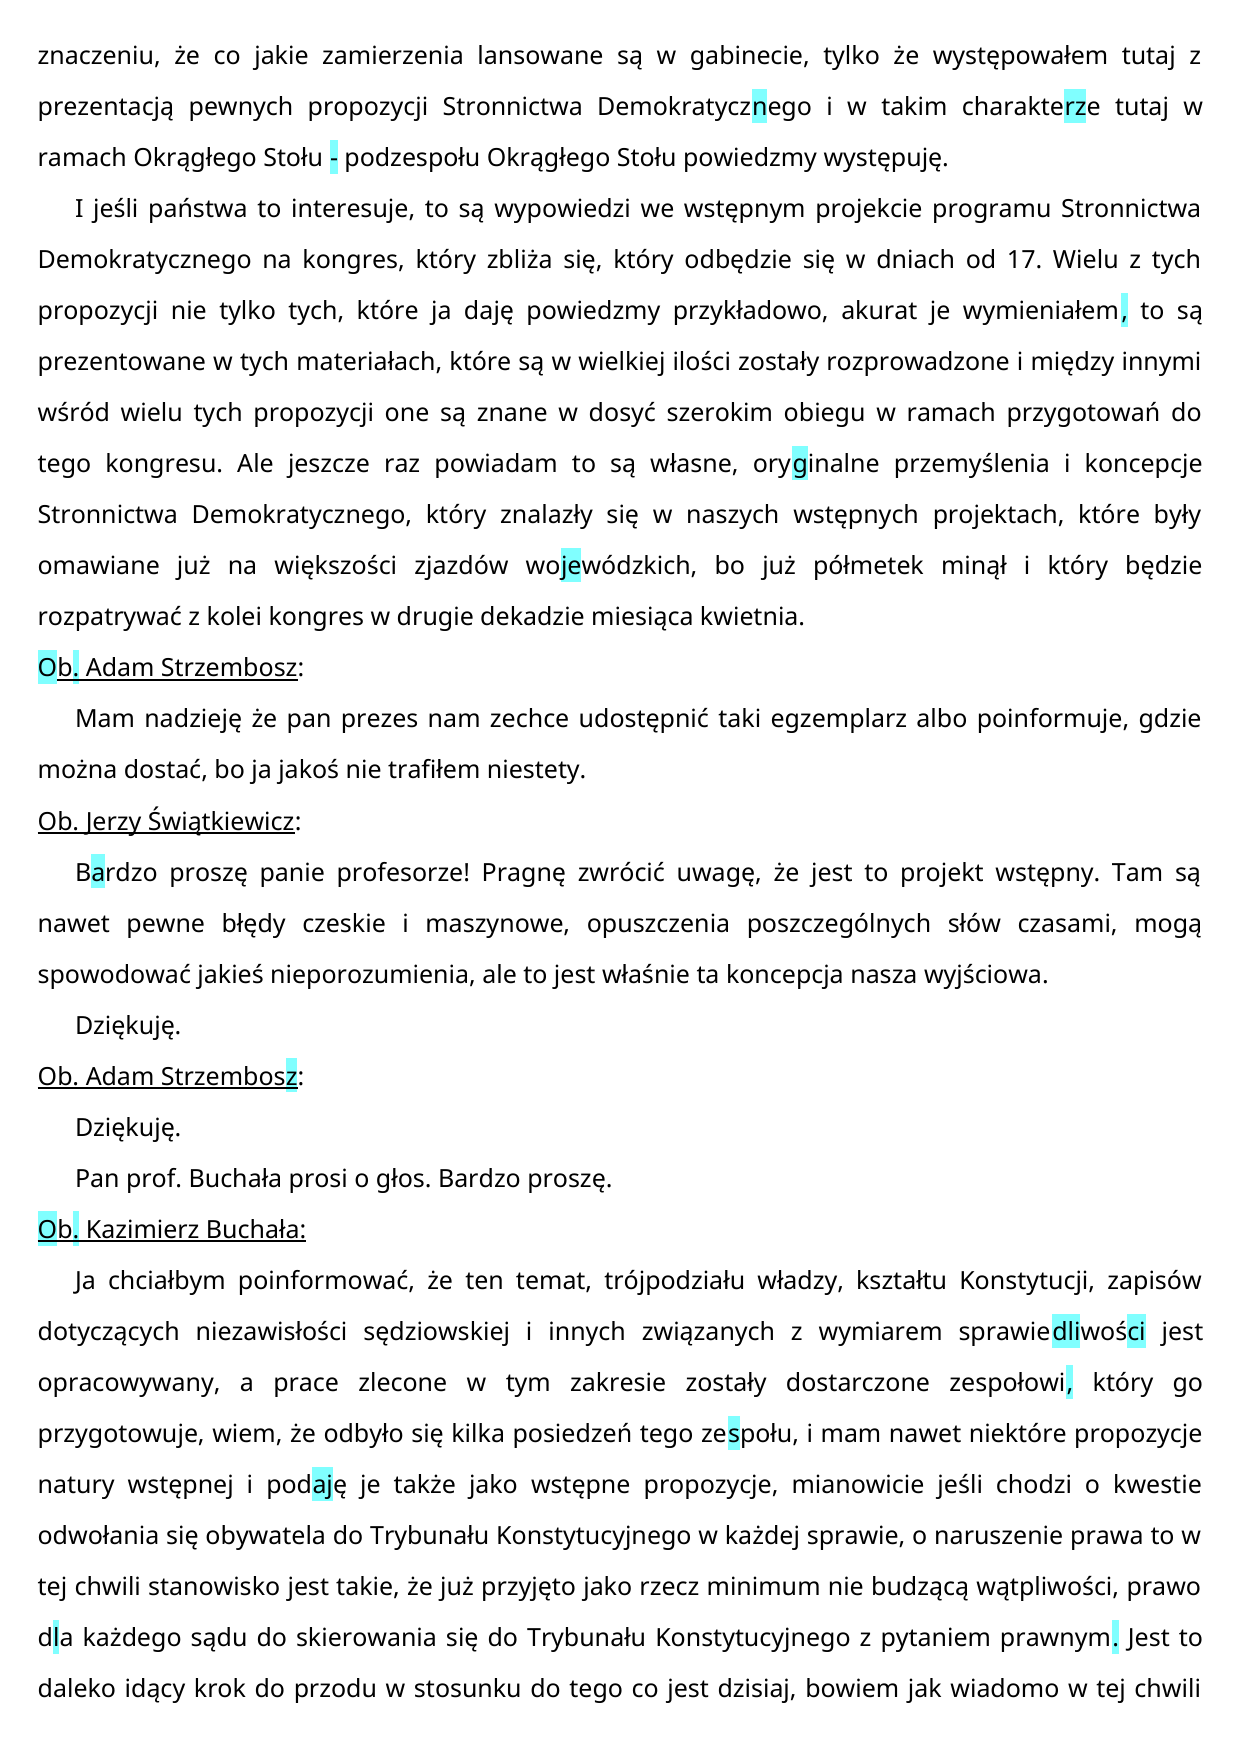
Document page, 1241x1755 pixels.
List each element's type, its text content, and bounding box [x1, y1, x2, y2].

text Bardzo proszę panie profesorze! Pragnę zwrócić uwagę, że jest to projekt wstępny. Tam są nawet pewne błędy czeskie i maszynowe, opuszczenia poszczególnych słów czasami, mogą spowodować jakieś nieporozumienia, ale to jest właśnie ta koncepcja nasza wyjściowa. [37, 854, 1203, 990]
text Pan prof. Buchała prosi o głos. Bardzo proszę. [37, 1160, 1203, 1194]
text Dziękuję. [37, 1007, 1203, 1041]
text znaczeniu, że co jakie zamierzenia lansowane są w gabinecie, tylko że występowałem tutaj z prezentacją pewnych propozycji Stronnictwa Demokratycznego i w takim charakterze tutaj w ramach Okrągłego Stołu - podzespołu Okrągłego Stołu powiedzmy występuję. [37, 37, 1203, 174]
text Mam nadzieję że pan prezes nam zechce udostępnić taki egzemplarz albo poinformuje, gdzie można dostać, bo ja jakoś nie trafiłem niestety. [37, 701, 1203, 786]
text Ob. Adam Strzembosz: [37, 650, 1203, 684]
text Ob. Kazimierz Buchała: [37, 1211, 1203, 1246]
text Dziękuję. [37, 1109, 1203, 1143]
text Ja chciałbym poinformować, że ten temat, trójpodziału władzy, kształtu Konstytucji, zapisów dotyczących niezawisłości sędziowskiej i innych związanych z wymiarem sprawiedliwości jest opracowywany, a prace zlecone w tym zakresie zostały dostarczone zespołowi, który go przygotowuje, wiem, że odbyło się kilka posiedzeń tego zespołu, i mam nawet niektóre propozycje natury wstępnej i podaję je także jako wstępne propozycje, mianowicie jeśli chodzi o kwestie odwołania się obywatela do Trybunału Konstytucyjnego w każdej sprawie, o naruszenie prawa to w tej chwili stanowisko jest takie, że już przyjęto jako rzecz minimum nie budzącą wątpliwości, prawo dla każdego sądu do skierowania się do Trybunału Konstytucyjnego z pytaniem prawnym. Jest to daleko idący krok do przodu w stosunku do tego co jest dzisiaj, bowiem jak wiadomo w tej chwili [37, 1262, 1203, 1705]
text Ob. Jerzy Świątkiewicz: [37, 803, 1203, 837]
text Ob. Adam Strzembosz: [37, 1058, 1203, 1092]
text I jeśli państwa to interesuje, to są wypowiedzi we wstępnym projekcie programu Stronnictwa Demokratycznego na kongres, który zbliża się, który odbędzie się w dniach od 17. Wielu z tych propozycji nie tylko tych, które ja daję powiedzmy przykładowo, akurat je wymieniałem, to są prezentowane w tych materiałach, które są w wielkiej ilości zostały rozprowadzone i między innymi wśród wielu tych propozycji one są znane w dosyć szerokim obiegu w ramach przygotowań do tego kongresu. Ale jeszcze raz powiadam to są własne, oryginalne przemyślenia i koncepcje Stronnictwa Demokratycznego, który znalazły się w naszych wstępnych projektach, które były omawiane już na większości zjazdów wojewódzkich, bo już półmetek minął i który będzie rozpatrywać z kolei kongres w drugie dekadzie miesiąca kwietnia. [37, 191, 1203, 633]
